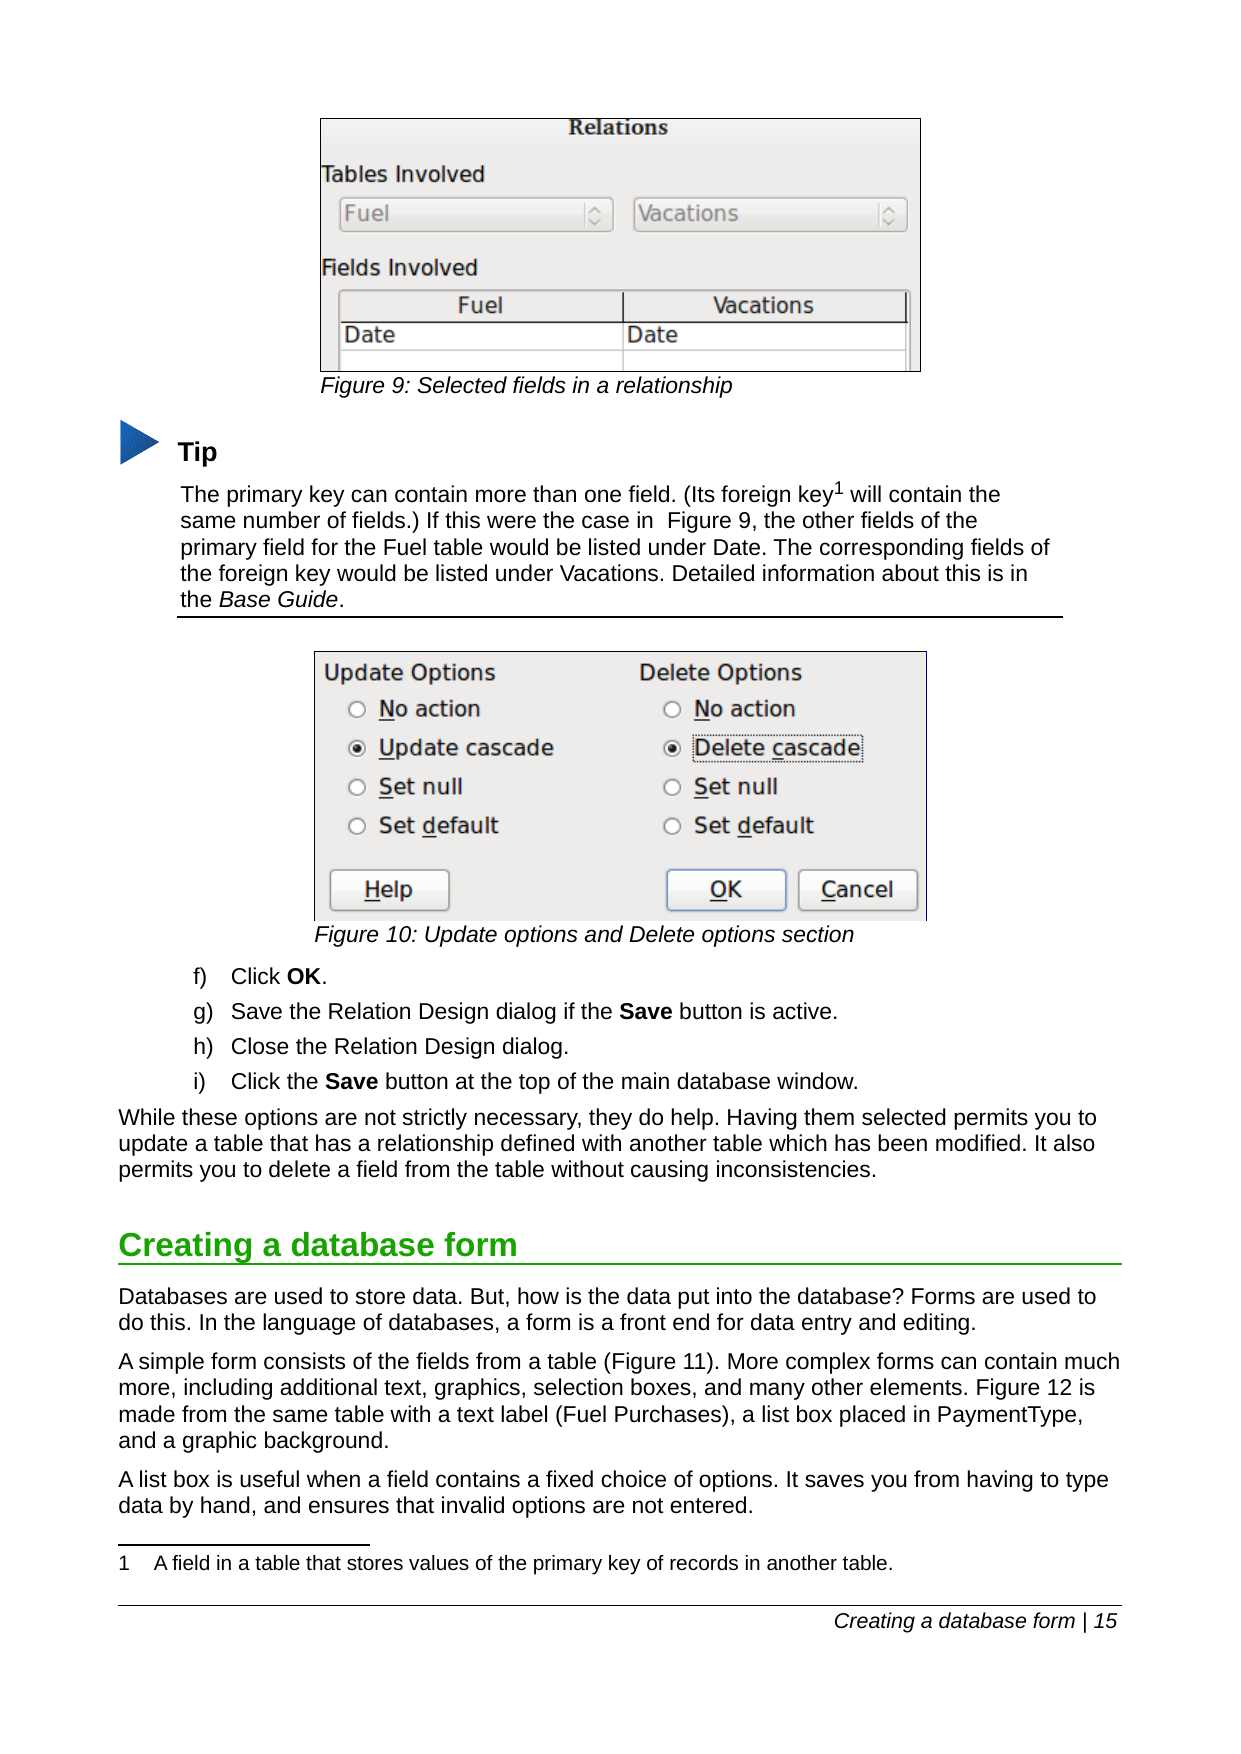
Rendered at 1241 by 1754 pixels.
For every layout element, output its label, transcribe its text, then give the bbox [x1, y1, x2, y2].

picture [315, 652, 926, 921]
list Click OK. [193, 963, 1122, 989]
list Save the Relation Design dialog if the Save button is active. [193, 998, 1122, 1024]
text While these options are not strictly necessary, they do help. Having them selected permits you to update a table that has a relationship defined with another table which has been modified. It also permits you to delete a field from the table without causing inconsistencies. [118, 1103, 1122, 1183]
text Figure 10: Update options and Delete options section [314, 921, 926, 947]
text Figure 9: Selected fields in a relationship [320, 372, 920, 398]
list Click the Save button at the top of the main database window. [193, 1068, 1122, 1095]
list Close the Relation Design dialog. [193, 1033, 1122, 1059]
picture [321, 119, 920, 371]
text Databases are used to store data. But, how is the data put into the database? Forms are used to do this. In the language of databases, a form is a front end for data entry and editing. [118, 1283, 1122, 1336]
subtitle Tip [118, 417, 1122, 467]
text A field in a table that stores values of the primary key of records in another table. [118, 1551, 1122, 1575]
text The primary key can contain more than one field. (Its foreign key will contain the same number of fields.) If this were the case in Figure 9, the other fields of the primary field for the Fuel table would be listed under Date. The corresponding fields of the foreign key would be listed under Vacations. Detailed information about this is in the Base Guide. [177, 474, 1063, 616]
text A list box is useful when a field contains a fixed choice of options. It saves you from having to type data by hand, and ensures that invalid options are not entered. [118, 1466, 1122, 1519]
text A simple form consists of the fields from a table (Figure 11). More complex forms can contain much more, including additional text, graphics, selection boxes, and many other elements. Figure 12 is made from the same table with a text label (Fuel Purchases), a list box placed in PaymentType, and a graphic background. [118, 1348, 1122, 1453]
subtitle Creating a database form [118, 1224, 1122, 1263]
